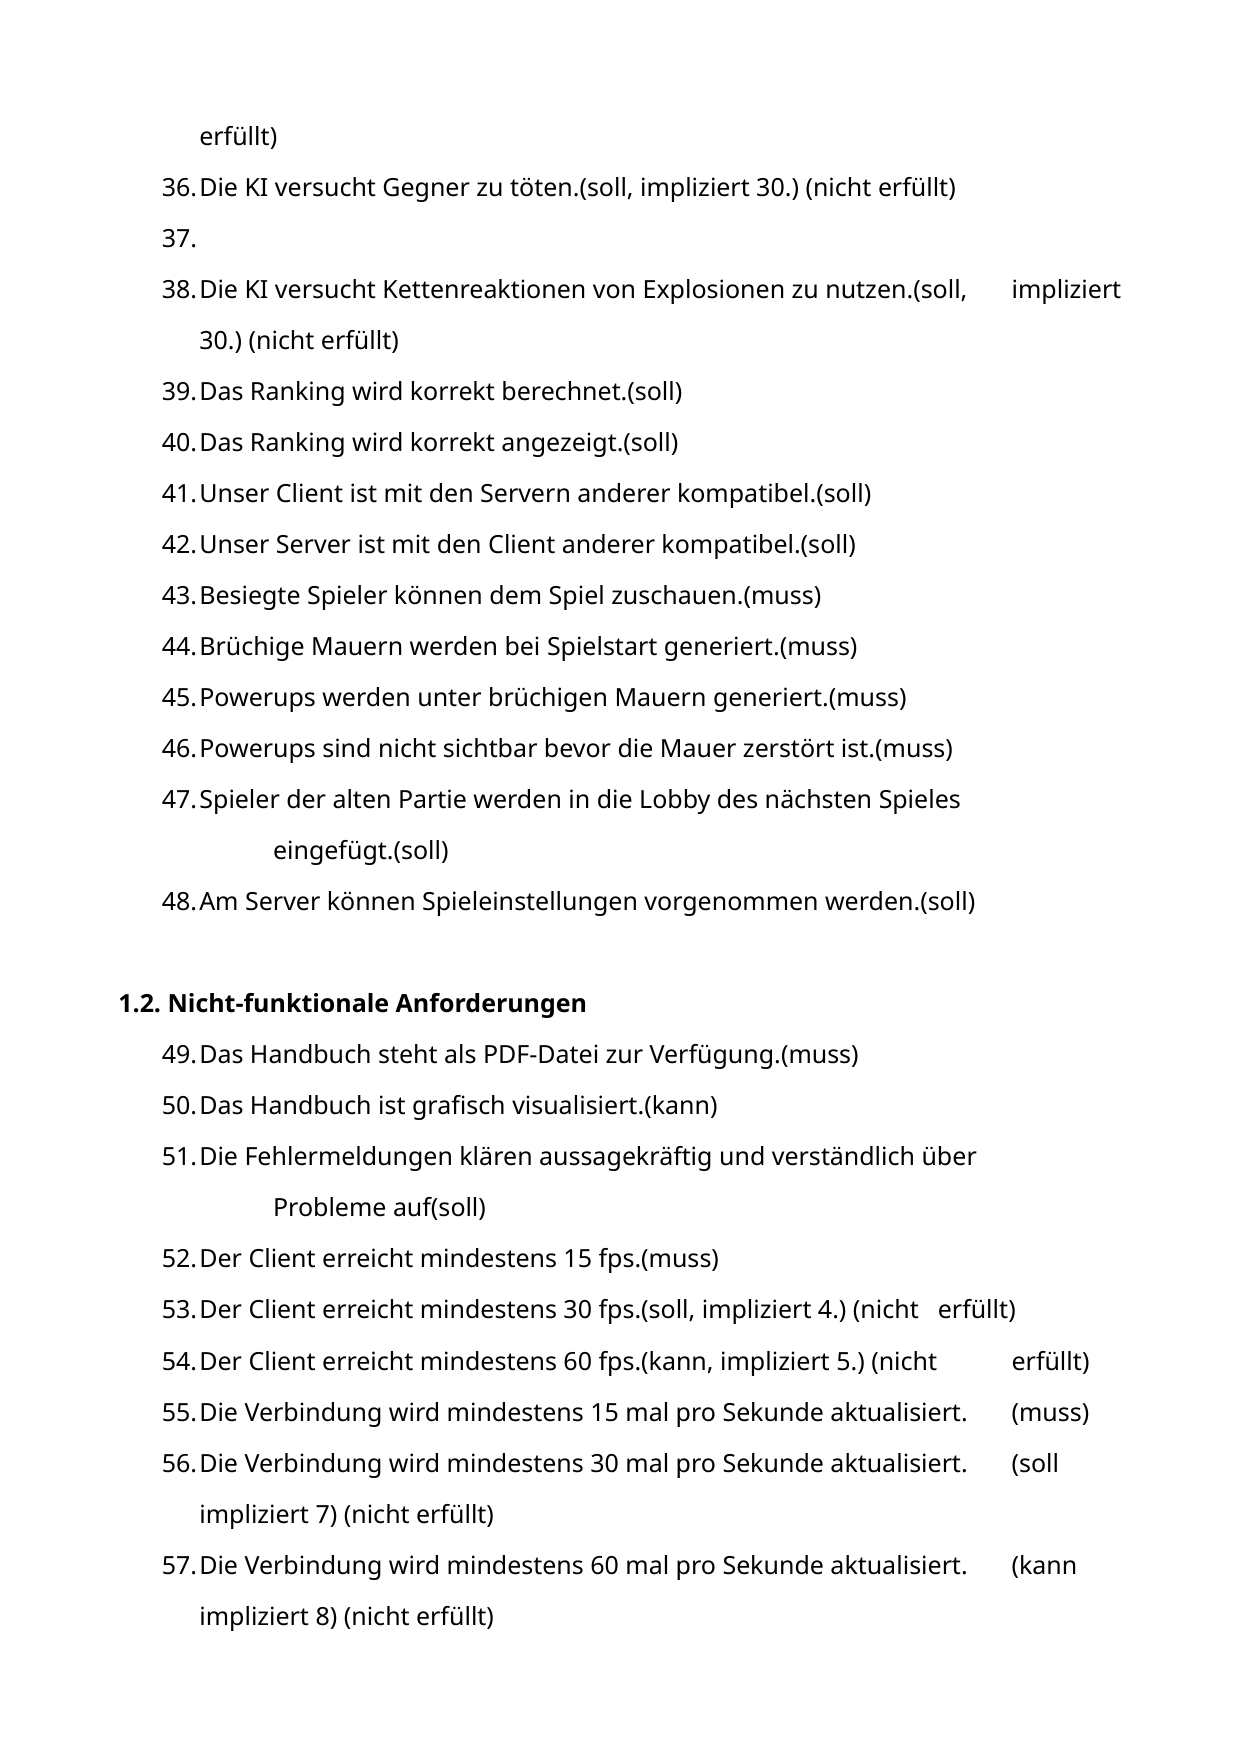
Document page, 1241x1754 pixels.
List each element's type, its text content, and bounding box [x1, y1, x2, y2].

list Das Handbuch steht als PDF-Datei zur Verfügung.(muss) [162, 1037, 1122, 1071]
list Die Verbindung wird mindestens 15 mal pro Sekunde aktualisiert. (muss) [162, 1394, 1122, 1428]
list Der Client erreicht mindestens 60 fps.(kann, impliziert 5.) (nicht erfüllt) [162, 1343, 1122, 1377]
list Das Handbuch ist grafisch visualisiert.(kann) [162, 1088, 1122, 1122]
list Besiegte Spieler können dem Spiel zuschauen.(muss) [162, 577, 1122, 612]
list Das Ranking wird korrekt angezeigt.(soll) [162, 424, 1122, 458]
list Der Client erreicht mindestens 15 fps.(muss) [162, 1241, 1122, 1275]
list Die KI versucht Kettenreaktionen von Explosionen zu nutzen.(soll, impliziert 30.) (nicht erfüllt) [162, 271, 1122, 356]
list Unser Server ist mit den Client anderer kompatibel.(soll) [162, 526, 1122, 561]
list Der Client erreicht mindestens 30 fps.(soll, impliziert 4.) (nicht erfüllt) [162, 1292, 1122, 1326]
list Das Ranking wird korrekt berechnet.(soll) [162, 373, 1122, 407]
list Die Verbindung wird mindestens 30 mal pro Sekunde aktualisiert. (soll impliziert 7) (nicht erfüllt) [162, 1445, 1122, 1530]
list Die KI versucht Gegner zu töten.(soll, impliziert 30.) (nicht erfüllt) [162, 169, 1122, 203]
list Spieler der alten Partie werden in die Lobby des nächsten Spieles eingefügt.(soll) [162, 782, 1122, 867]
list Am Server können Spieleinstellungen vorgenommen werden.(soll) [162, 884, 1122, 918]
list Die Verbindung wird mindestens 60 mal pro Sekunde aktualisiert. (kann impliziert 8) (nicht erfüllt) [162, 1547, 1122, 1632]
list Die Fehlermeldungen klären aussagekräftig und verständlich über Probleme auf(soll) [162, 1139, 1122, 1224]
list Powerups werden unter brüchigen Mauern generiert.(muss) [162, 679, 1122, 714]
text 1.2. Nicht-funktionale Anforderungen [118, 986, 1122, 1020]
list Brüchige Mauern werden bei Spielstart generiert.(muss) [162, 628, 1122, 663]
list Powerups sind nicht sichtbar bevor die Mauer zerstört ist.(muss) [162, 731, 1122, 765]
list Unser Client ist mit den Servern anderer kompatibel.(soll) [162, 475, 1122, 509]
list erfüllt) [162, 118, 1122, 152]
